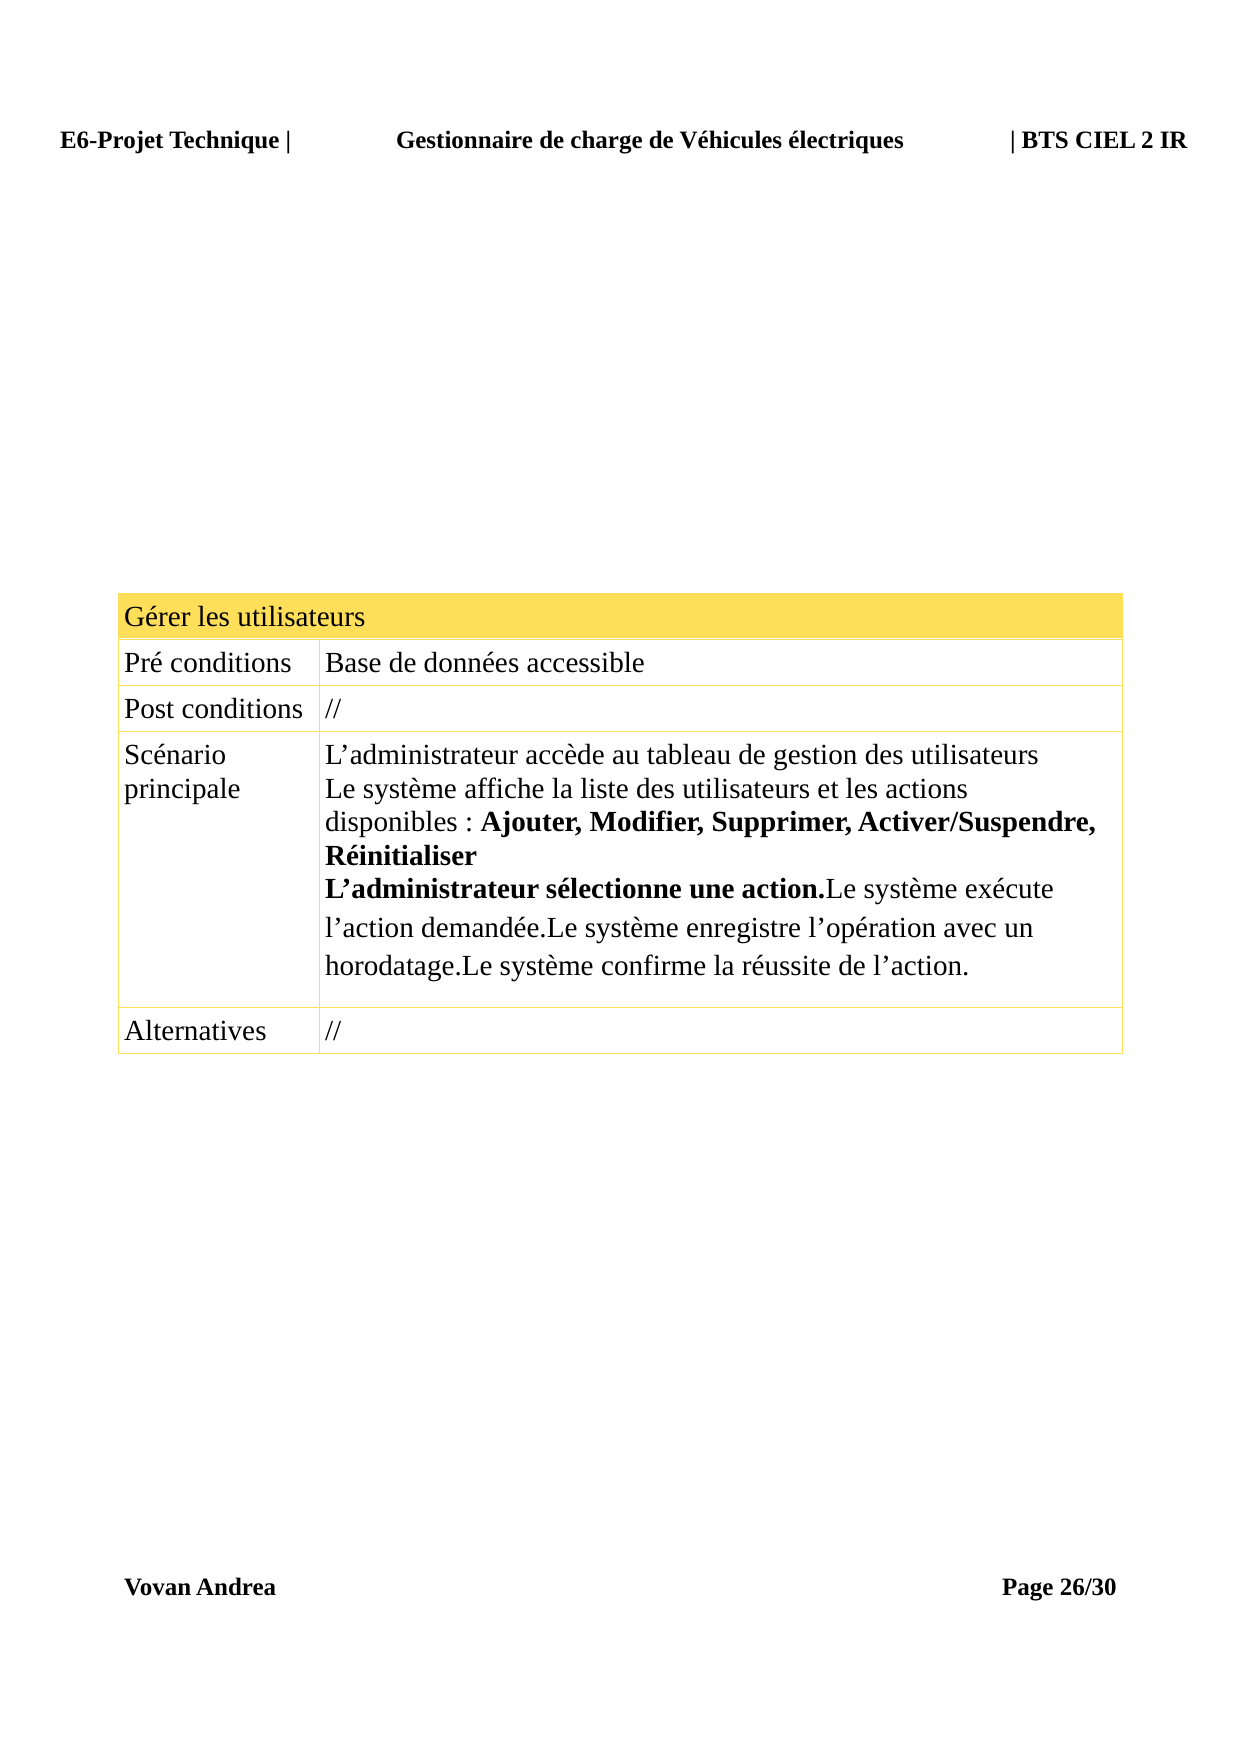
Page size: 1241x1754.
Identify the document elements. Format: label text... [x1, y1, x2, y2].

table_cell L’administrateur accède au tableau de gestion des utilisateurs Le système affiche la liste des utilisateurs et les actions disponibles : Ajouter, Modifier, Supprimer, Activer/Suspendre, Réinitialiser L’administrateur sélectionne une action.Le système exécute l’action demandée.Le système enregistre l’opération avec un horodatage.Le système confirme la réussite de l’action. [320, 732, 1122, 1007]
table_cell Post conditions [119, 686, 319, 731]
table_cell Alternatives [119, 1008, 319, 1053]
table_cell Base de données accessible [320, 640, 1122, 684]
table_header Gérer les utilisateurs [119, 594, 1122, 638]
table_cell Pré conditions [119, 640, 319, 684]
table_cell // [320, 686, 1122, 731]
table_cell // [320, 1008, 1122, 1053]
table_cell Scénario principale [119, 732, 319, 1007]
